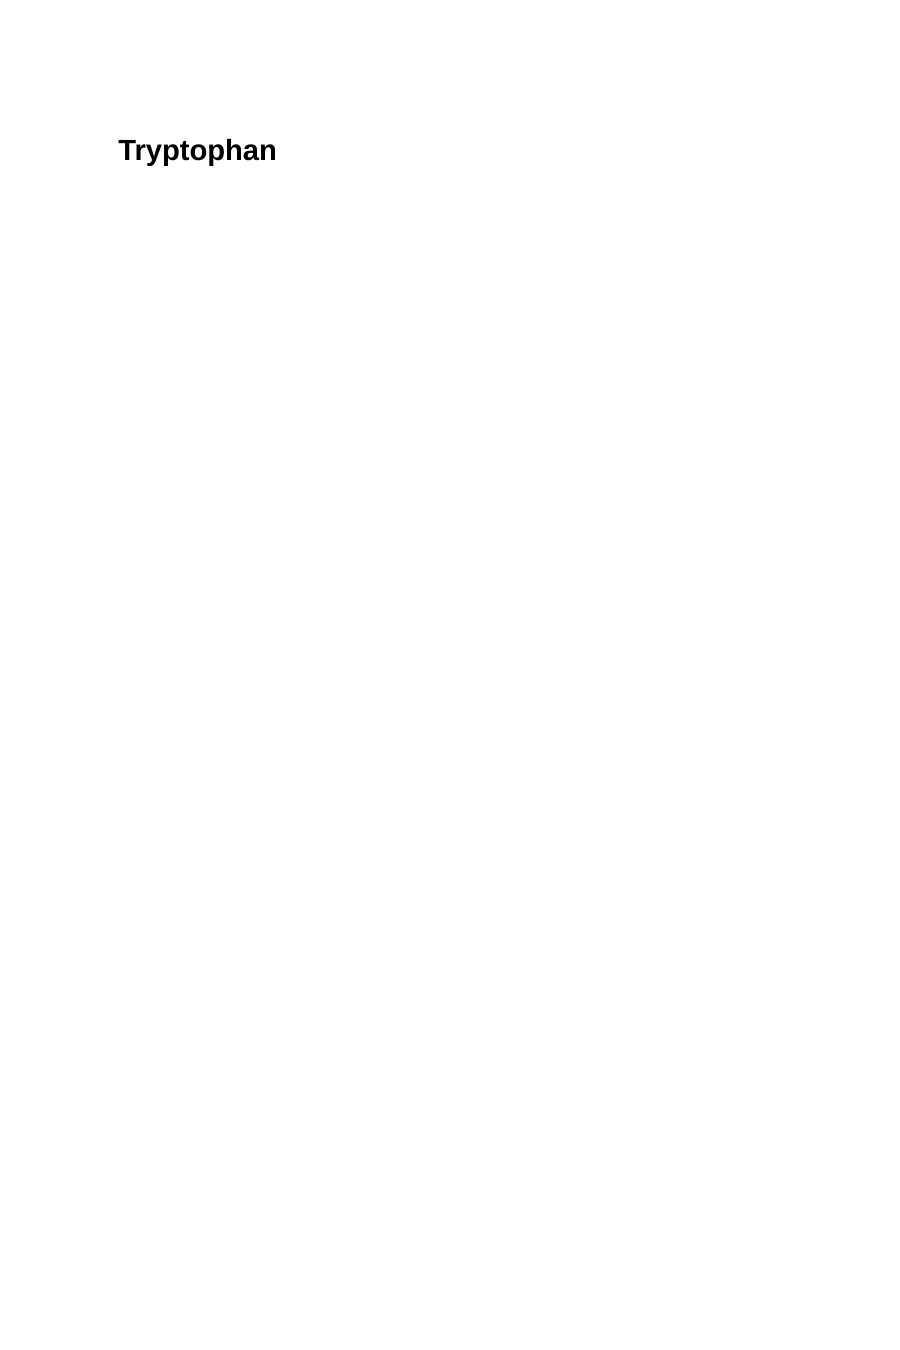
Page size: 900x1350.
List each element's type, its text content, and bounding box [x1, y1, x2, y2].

subtitle Tryptophan [118, 133, 782, 166]
